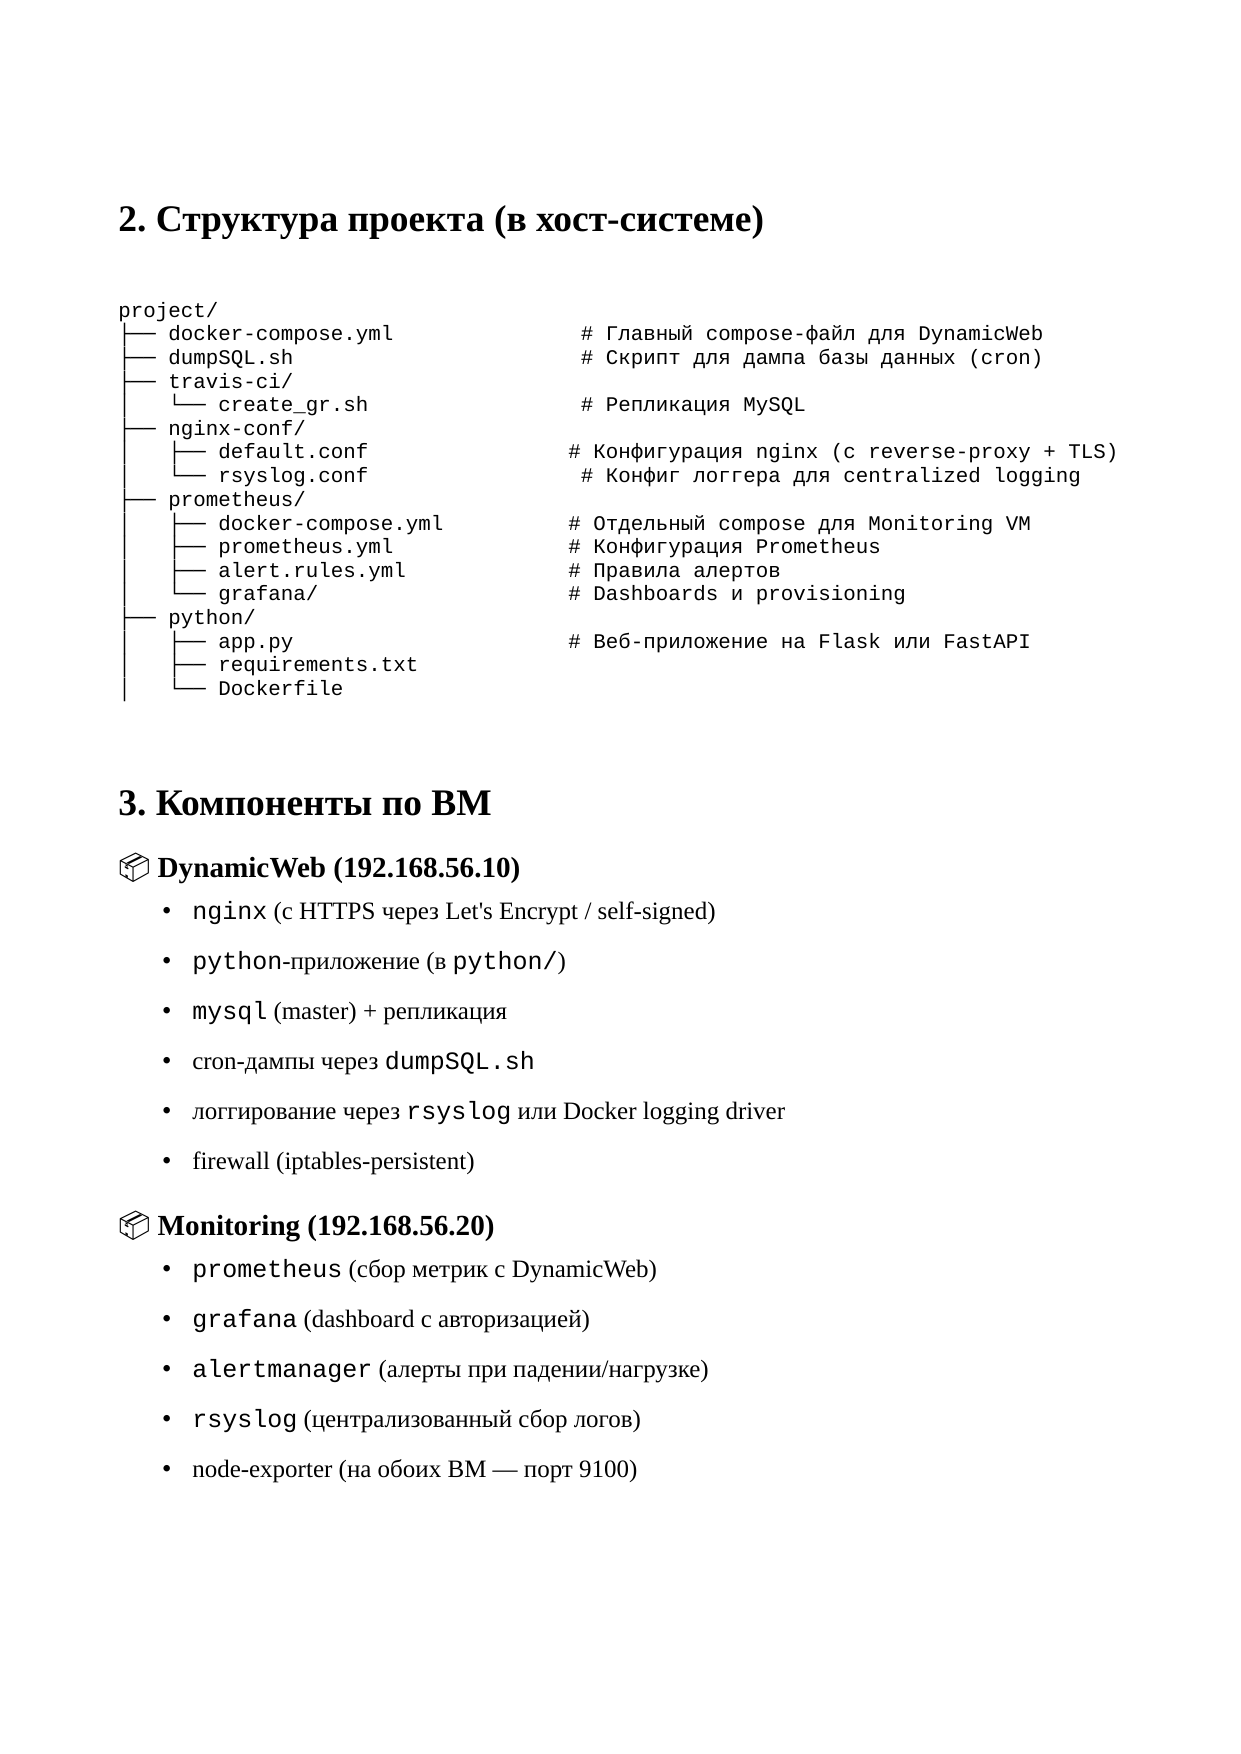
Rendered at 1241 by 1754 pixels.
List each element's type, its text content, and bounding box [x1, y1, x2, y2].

text │ ├── app.py # Веб-приложение на Flask или FastAPI [175, 631, 1122, 654]
subtitle 2. Структура проекта (в хост-системе) [118, 196, 1122, 239]
list mysql (master) + репликация [162, 996, 1122, 1027]
text │ ├── default.conf # Конфигурация nginx (с reverse-proxy + TLS) [118, 442, 1122, 465]
text │ ├── alert.rules.yml # Правила алертов [175, 560, 1122, 583]
list python-приложение (в python/) [162, 946, 1122, 977]
text │ ├── app.py # Веб-приложение на Flask или FastAPI [125, 631, 174, 654]
subtitle 📦 DynamicWeb (192.168.56.10) [118, 850, 1122, 884]
text │ └── create_gr.sh # Репликация MySQL [118, 394, 1122, 418]
text project/ [118, 300, 1122, 323]
text ├── nginx-conf/ [125, 418, 1122, 442]
list rsyslog (централизованный сбор логов) [162, 1404, 1122, 1435]
text ├── docker-compose.yml # Главный compose-файл для DynamicWeb [118, 323, 1122, 347]
list grafana (dashboard с авторизацией) [162, 1304, 1122, 1335]
text │ ├── alert.rules.yml # Правила алертов [125, 560, 174, 583]
text │ ├── docker-compose.yml # Отдельный compose для Monitoring VM [118, 512, 1122, 536]
text ├── travis-ci/ [125, 371, 1122, 394]
text │ └── rsyslog.conf # Конфиг логгера для centralized logging [118, 465, 1122, 489]
list логгирование через rsyslog или Docker logging driver [162, 1096, 1122, 1127]
list nginx (с HTTPS через Let's Encrypt / self-signed) [162, 896, 1122, 927]
list prometheus (сбор метрик с DynamicWeb) [162, 1254, 1122, 1285]
subtitle 📦 Monitoring (192.168.56.20) [118, 1208, 1122, 1242]
text │ ├── prometheus.yml # Конфигурация Prometheus [118, 536, 1122, 560]
list firewall (iptables-persistent) [162, 1146, 1122, 1175]
subtitle 3. Компоненты по ВМ [118, 780, 1122, 823]
text ├── prometheus/ [125, 489, 1122, 512]
list alertmanager (алерты при падении/нагрузке) [162, 1354, 1122, 1385]
list cron-дампы через dumpSQL.sh [162, 1046, 1122, 1077]
text │ └── grafana/ # Dashboards и provisioning [118, 583, 1122, 607]
text │ ├── requirements.txt [118, 654, 1122, 678]
list node-exporter (на обоих ВМ — порт 9100) [162, 1454, 1122, 1483]
text ├── python/ [118, 607, 1122, 631]
text │ └── Dockerfile [118, 678, 1122, 702]
text ├── dumpSQL.sh # Скрипт для дампа базы данных (cron) [118, 347, 1122, 371]
